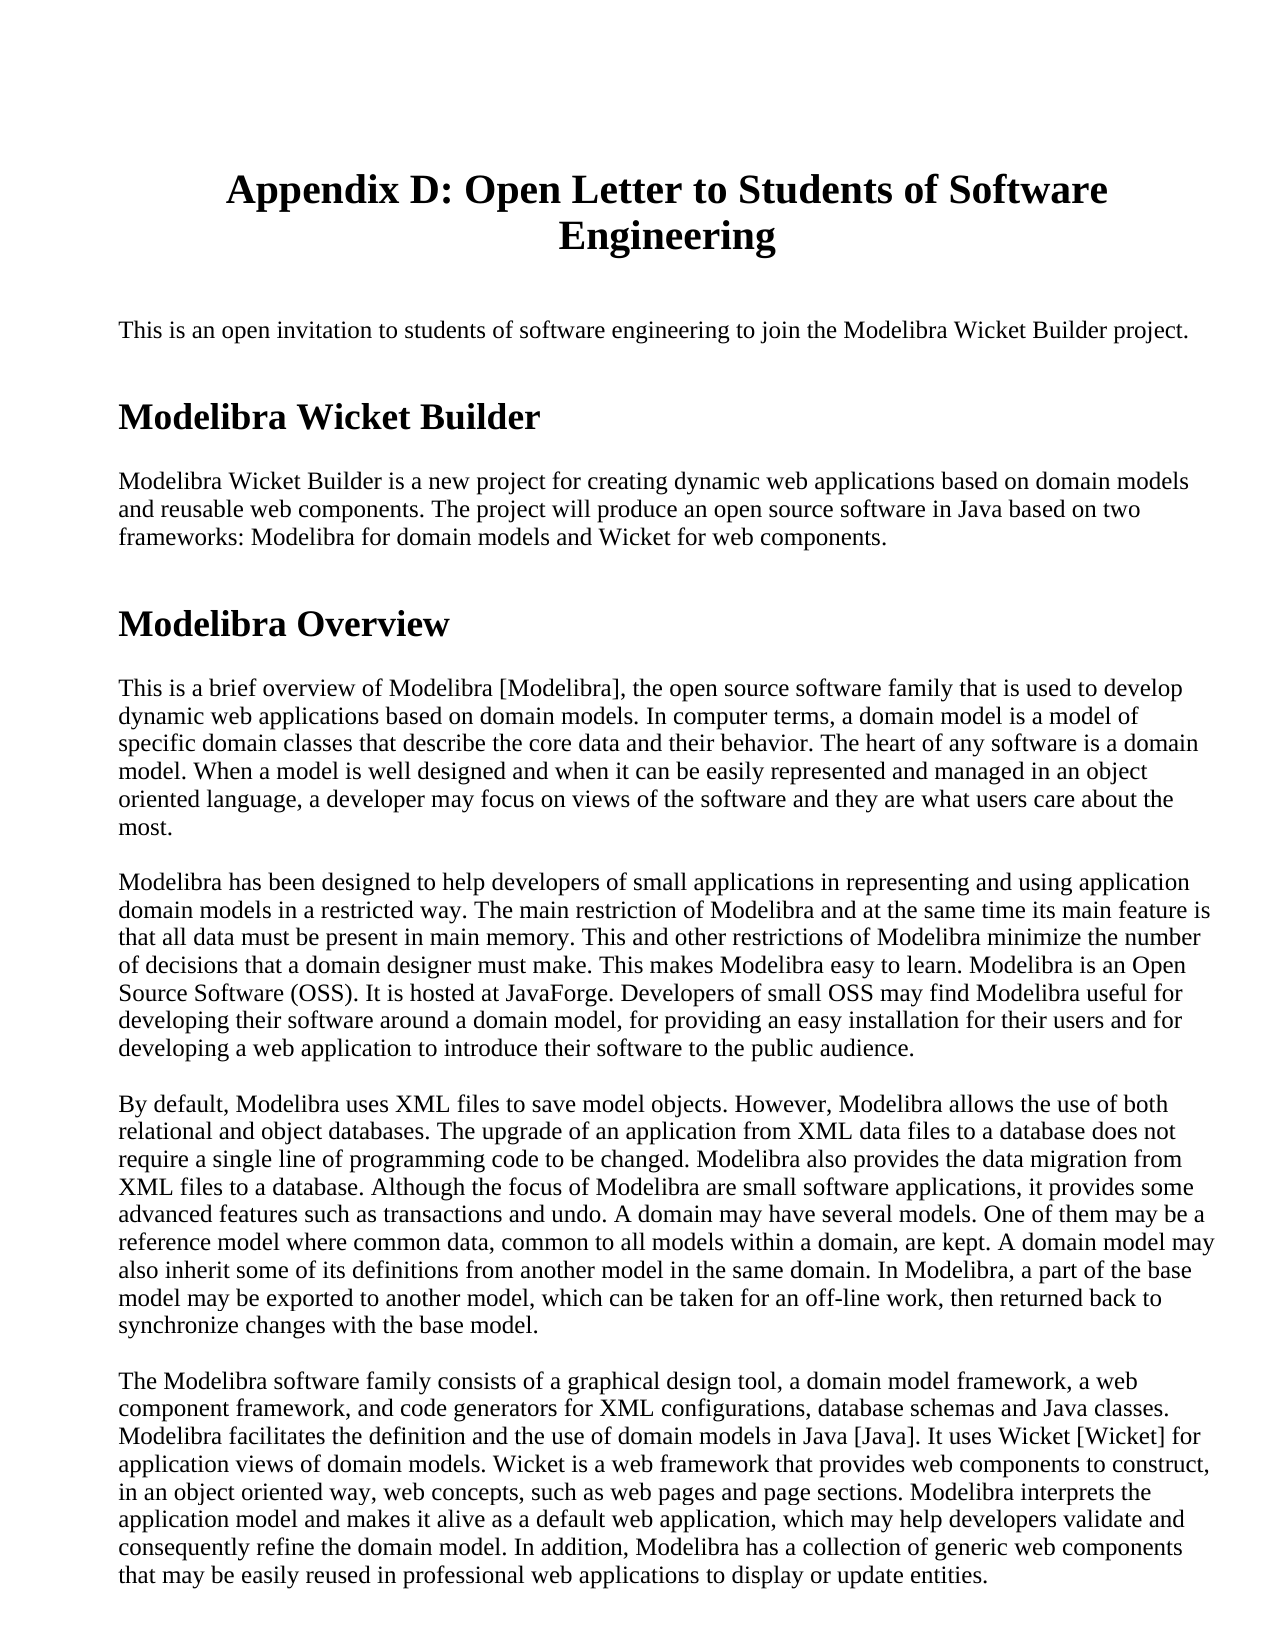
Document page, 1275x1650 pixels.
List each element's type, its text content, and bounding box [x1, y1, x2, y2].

text This is an open invitation to students of software engineering to join the Modelibra Wicket Builder project. [118, 316, 1216, 343]
subtitle Modelibra Overview [118, 603, 1216, 644]
text This is a brief overview of Modelibra [Modelibra], the open source software family that is used to develop dynamic web applications based on domain models. In computer terms, a domain model is a model of specific domain classes that describe the core data and their behavior. The heart of any software is a domain model. When a model is well designed and when it can be easily represented and managed in an object oriented language, a developer may focus on views of the software and they are what users care about the most. [118, 674, 1216, 840]
subtitle Modelibra Wicket Builder [118, 396, 1216, 438]
text By default, Modelibra uses XML files to save model objects. However, Modelibra allows the use of both relational and object databases. The upgrade of an application from XML data files to a database does not require a single line of programming code to be changed. Modelibra also provides the data migration from XML files to a database. Although the focus of Modelibra are small software applications, it provides some advanced features such as transactions and undo. A domain may have several models. One of them may be a reference model where common data, common to all models within a domain, are kept. A domain model may also inherit some of its definitions from another model in the same domain. In Modelibra, a part of the base model may be exported to another model, which can be taken for an off-line work, then returned back to synchronize changes with the base model. [118, 1090, 1216, 1339]
text Modelibra Wicket Builder is a new project for creating dynamic web applications based on domain models and reusable web components. The project will produce an open source software in Java based on two frameworks: Modelibra for domain models and Wicket for web components. [118, 467, 1216, 550]
text The Modelibra software family consists of a graphical design tool, a domain model framework, a web component framework, and code generators for XML configurations, database schemas and Java classes. Modelibra facilitates the definition and the use of domain models in Java [Java]. It uses Wicket [Wicket] for application views of domain models. Wicket is a web framework that provides web components to construct, in an object oriented way, web concepts, such as web pages and page sections. Modelibra interprets the application model and makes it alive as a default web application, which may help developers validate and consequently refine the domain model. In addition, Modelibra has a collection of generic web components that may be easily reused in professional web applications to display or update entities. [118, 1367, 1216, 1588]
text Modelibra has been designed to help developers of small applications in representing and using application domain models in a restricted way. The main restriction of Modelibra and at the same time its main feature is that all data must be present in main memory. This and other restrictions of Modelibra minimize the number of decisions that a domain designer must make. This makes Modelibra easy to learn. Modelibra is an Open Source Software (OSS). It is hosted at JavaForge. Developers of small OSS may find Modelibra useful for developing their software around a domain model, for providing an easy installation for their users and for developing a web application to introduce their software to the public audience. [118, 868, 1216, 1062]
subtitle Appendix D: Open Letter to Students of Software Engineering [118, 166, 1216, 258]
